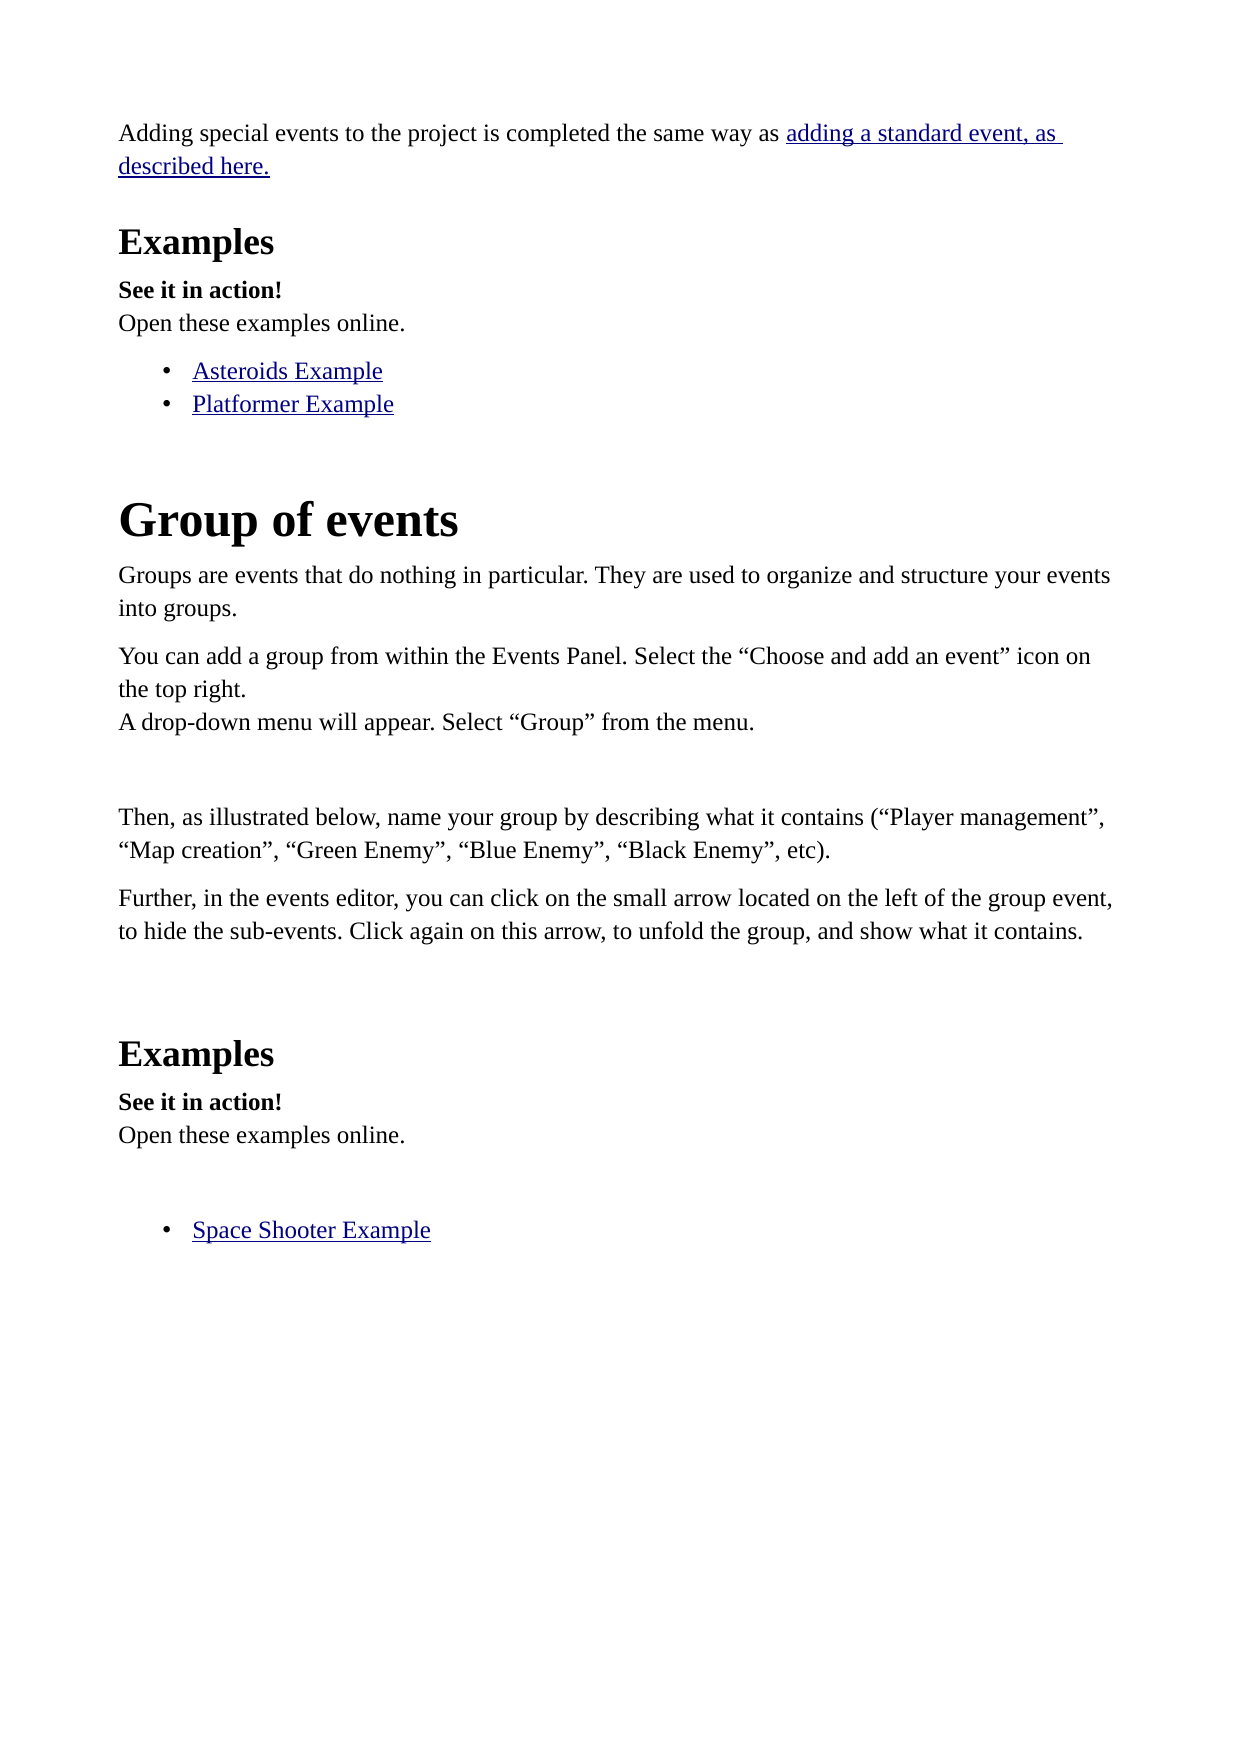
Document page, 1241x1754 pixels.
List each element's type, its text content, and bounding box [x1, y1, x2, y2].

text See it in action! Open these examples online. [118, 1087, 1122, 1149]
list Space Shooter Example [162, 1216, 1122, 1244]
list Asteroids Example [162, 356, 1122, 384]
list Platformer Example [162, 389, 1122, 418]
text Groups are events that do nothing in particular. They are used to organize and structure your events into groups. [118, 560, 1122, 622]
text Adding special events to the project is completed the same way as adding a standard event, as described here. [118, 118, 1122, 180]
text You can add a group from within the Events Panel. Select the “Choose and add an event” icon on the top right. A drop-down menu will appear. Select “Group” from the menu. [118, 641, 1122, 736]
subtitle Examples [118, 219, 1122, 263]
text Further, in the events editor, you can click on the small arrow located on the left of the group event, to hide the sub-events. Click again on this arrow, to unfold the group, and show what it contains. [118, 883, 1122, 944]
subtitle Examples [118, 1032, 1122, 1075]
text See it in action! Open these examples online. [118, 275, 1122, 337]
text Then, as illustrated below, name your group by describing what it contains (“Player management”, “Map creation”, “Green Enemy”, “Blue Enemy”, “Black Enemy”, etc). [118, 802, 1122, 864]
subtitle Group of events [118, 490, 1122, 548]
